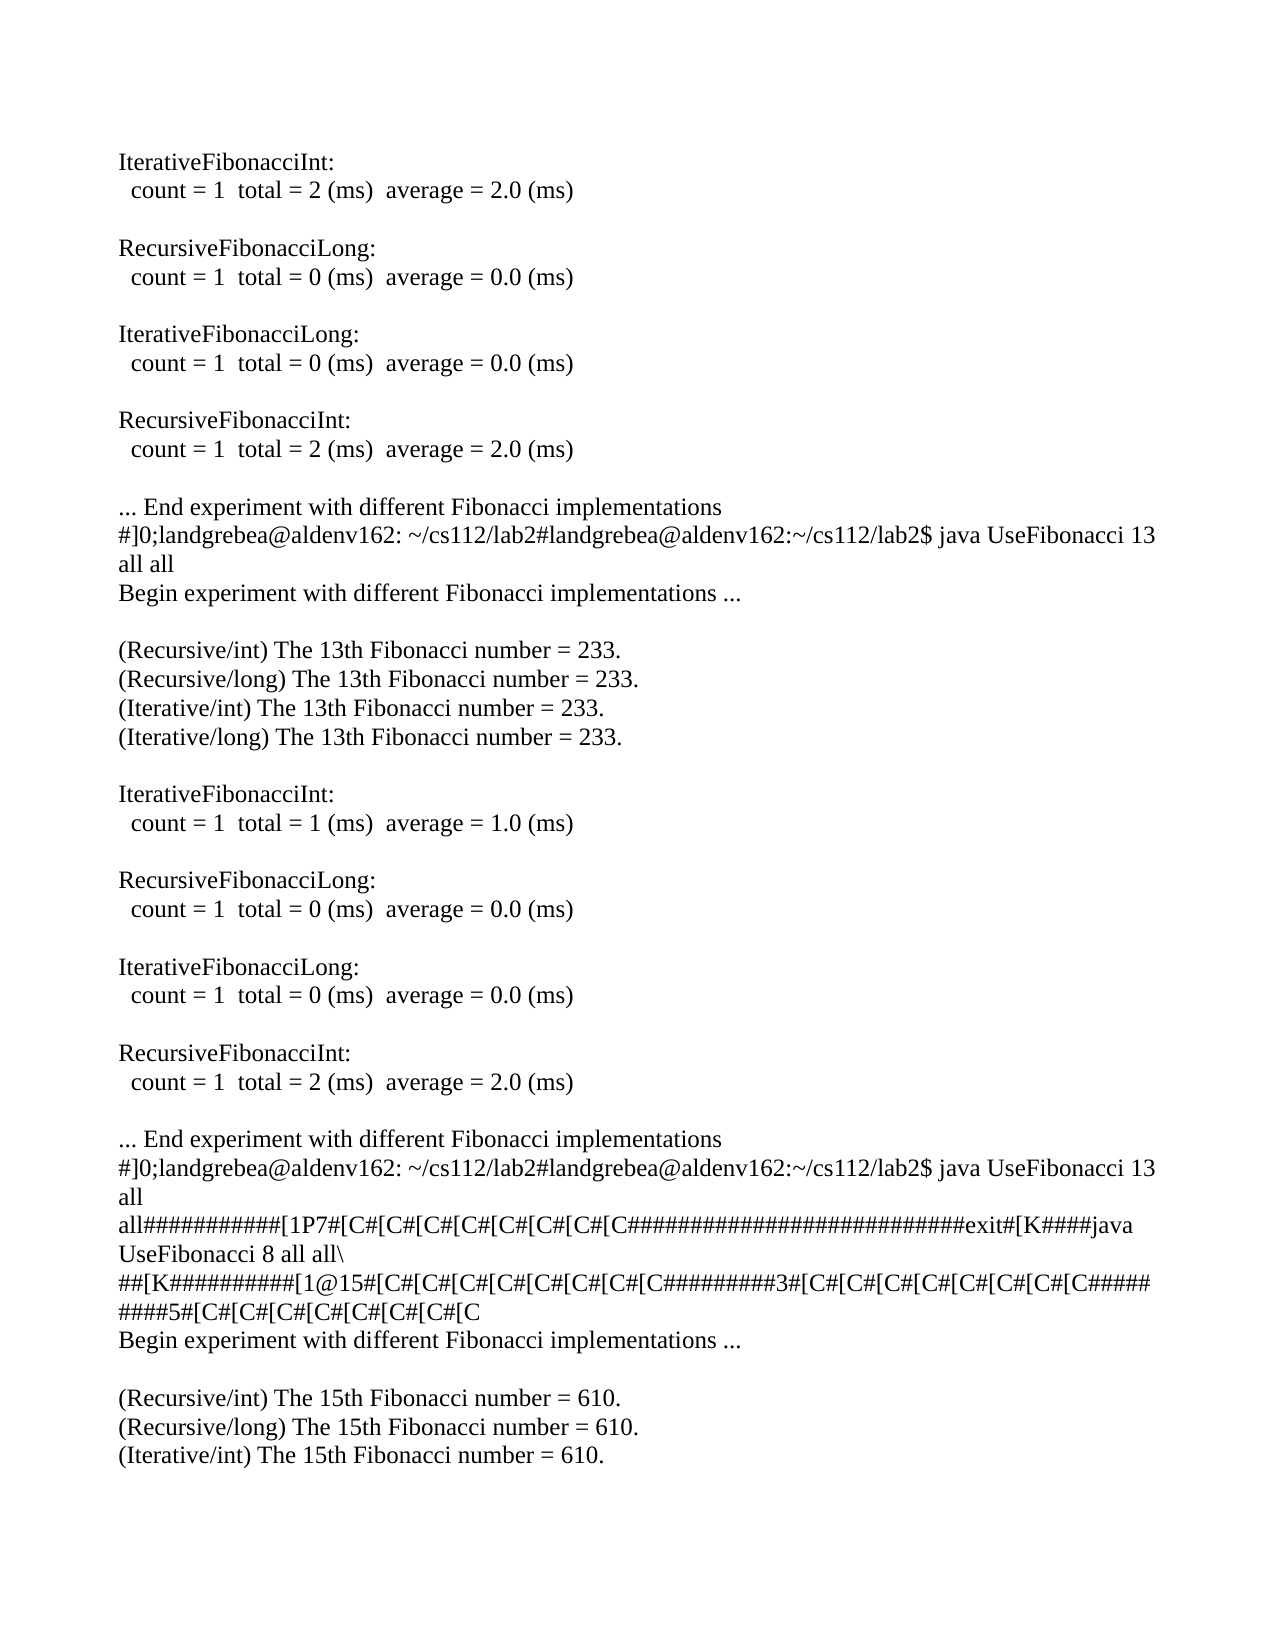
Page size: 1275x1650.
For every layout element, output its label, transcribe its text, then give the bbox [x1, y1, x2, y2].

text IterativeFibonacciInt: [118, 779, 1157, 808]
text #]0;landgrebea@aldenv162: ~/cs112/lab2#landgrebea@aldenv162:~/cs112/lab2$ java UseFibonacci 13 all all###########[1P7#[C#[C#[C#[C#[C#[C#[C#[C###########################exit#[K####java UseFibonacci 8 all all\##[K##########[1@15#[C#[C#[C#[C#[C#[C#[C#[C#########3#[C#[C#[C#[C#[C#[C#[C#[C#########5#[C#[C#[C#[C#[C#[C#[C#[C [118, 1153, 1157, 1326]
text (Iterative/int) The 15th Fibonacci number = 610. [118, 1441, 1157, 1469]
text IterativeFibonacciLong: [118, 952, 1157, 981]
text #]0;landgrebea@aldenv162: ~/cs112/lab2#landgrebea@aldenv162:~/cs112/lab2$ java UseFibonacci 13 all all [118, 521, 1157, 578]
text (Recursive/int) The 15th Fibonacci number = 610. [118, 1383, 1157, 1412]
text RecursiveFibonacciInt: [118, 406, 1157, 434]
text RecursiveFibonacciLong: [118, 866, 1157, 894]
text ... End experiment with different Fibonacci implementations [118, 1124, 1157, 1153]
text count = 1 total = 0 (ms) average = 0.0 (ms) [118, 894, 1157, 923]
text (Recursive/long) The 15th Fibonacci number = 610. [118, 1412, 1157, 1441]
text RecursiveFibonacciLong: [118, 233, 1157, 262]
text Begin experiment with different Fibonacci implementations ... [118, 1326, 1157, 1354]
text (Iterative/long) The 13th Fibonacci number = 233. [118, 722, 1157, 751]
text count = 1 total = 2 (ms) average = 2.0 (ms) [118, 434, 1157, 463]
text count = 1 total = 2 (ms) average = 2.0 (ms) [118, 176, 1157, 204]
text ... End experiment with different Fibonacci implementations [118, 492, 1157, 521]
text (Iterative/int) The 13th Fibonacci number = 233. [118, 693, 1157, 722]
text RecursiveFibonacciInt: [118, 1038, 1157, 1067]
text (Recursive/int) The 13th Fibonacci number = 233. [118, 636, 1157, 664]
text IterativeFibonacciInt: [118, 147, 1157, 176]
text Begin experiment with different Fibonacci implementations ... [118, 578, 1157, 607]
text count = 1 total = 0 (ms) average = 0.0 (ms) [118, 262, 1157, 291]
text (Recursive/long) The 13th Fibonacci number = 233. [118, 664, 1157, 693]
text count = 1 total = 1 (ms) average = 1.0 (ms) [118, 808, 1157, 837]
text count = 1 total = 0 (ms) average = 0.0 (ms) [118, 348, 1157, 377]
text count = 1 total = 0 (ms) average = 0.0 (ms) [118, 981, 1157, 1009]
text IterativeFibonacciLong: [118, 319, 1157, 348]
text count = 1 total = 2 (ms) average = 2.0 (ms) [118, 1067, 1157, 1096]
